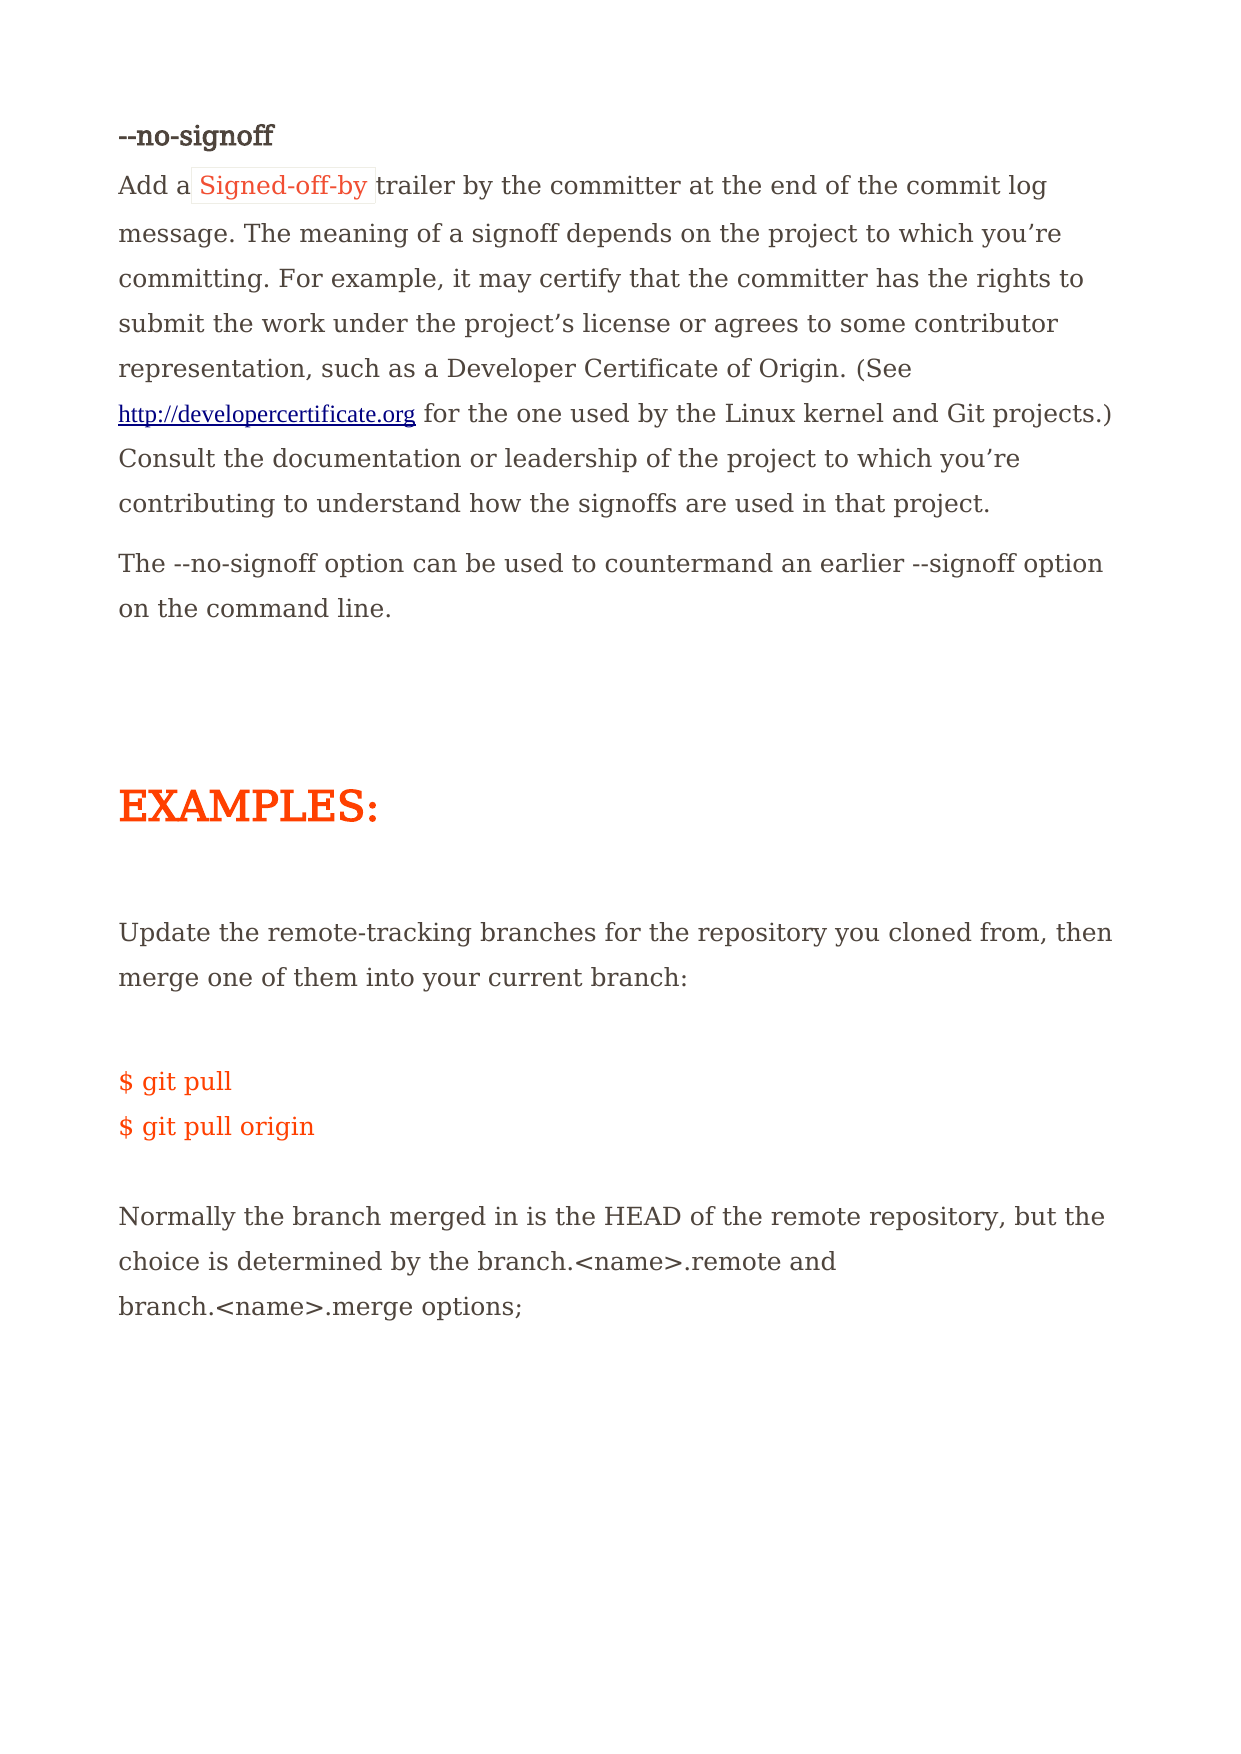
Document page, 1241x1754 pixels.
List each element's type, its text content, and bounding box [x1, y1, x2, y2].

text Update the remote-tracking branches for the repository you cloned from, then merge one of them into your current branch: [118, 916, 1122, 991]
text The --no-signoff option can be used to countermand an earlier --signoff option on the command line. [118, 548, 1122, 623]
list $ git pull origin [118, 1111, 1122, 1141]
text Normally the branch merged in is the HEAD of the remote repository, but the choice is determined by the branch.<name>.remote and branch.<name>.merge options; [118, 1201, 1122, 1358]
text EXAMPLES: [118, 779, 1122, 829]
list $ git pull [118, 1066, 1122, 1096]
text Add aSigned-off-bytrailer by the committer at the end of the commit log message. The meaning of a signoff depends on the project to which you’re committing. For example, it may certify that the committer has the rights to submit the work under the project’s license or agrees to some contributor representation, such as a Developer Certificate of Origin. (See http://developercertificate.org for the one used by the Linux kernel and Git projects.) Consult the documentation or leadership of the project to which you’re contributing to understand how the signoffs are used in that project. [118, 167, 1122, 518]
subtitle --no-signoff [118, 118, 1122, 151]
